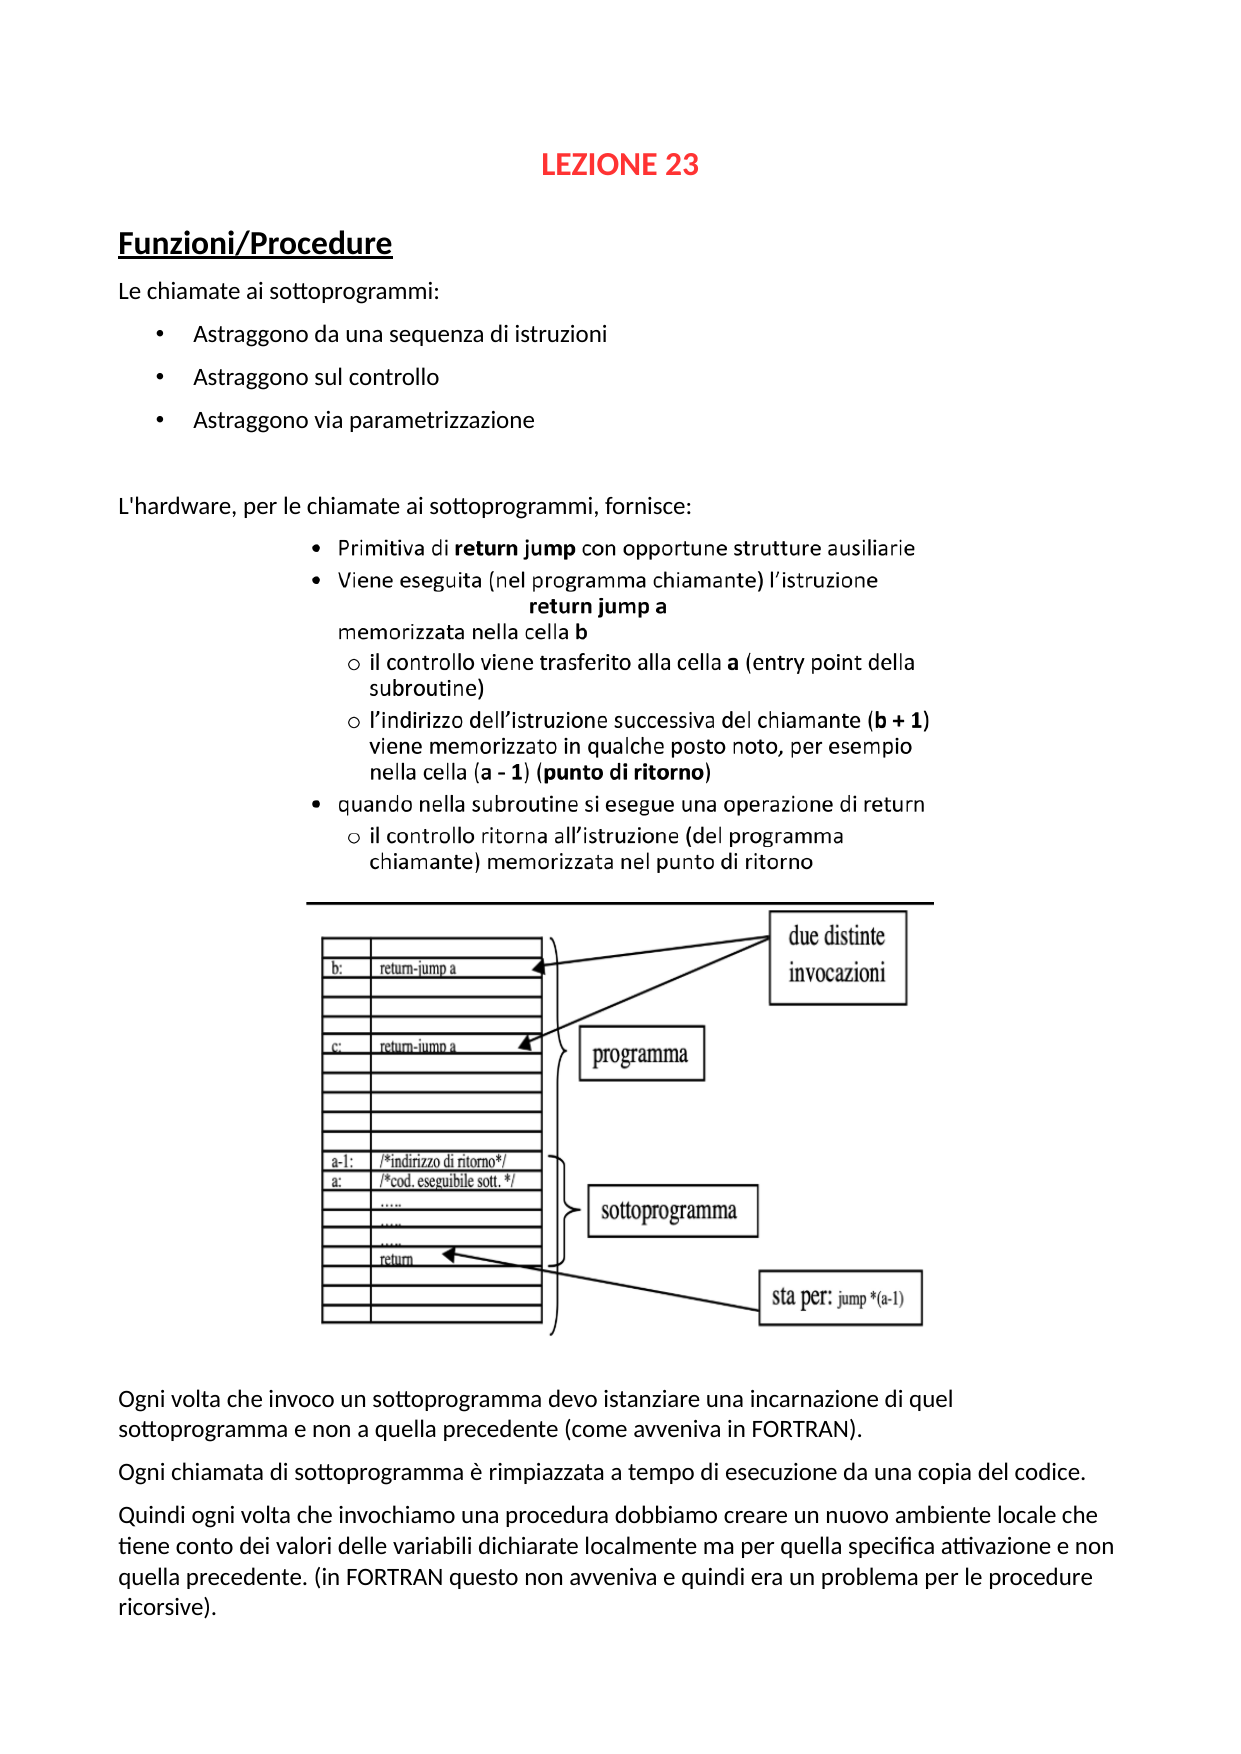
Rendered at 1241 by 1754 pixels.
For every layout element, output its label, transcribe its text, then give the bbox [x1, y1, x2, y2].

picture [304, 533, 936, 879]
text Ogni chiamata di sottoprogramma è rimpiazzata a tempo di esecuzione da una copia del codice. [118, 1457, 1122, 1487]
text Le chiamate ai sottoprogrammi: [118, 275, 1122, 306]
list Astraggono via parametrizzazione [156, 404, 1122, 434]
picture [306, 902, 934, 1340]
subtitle LEZIONE 23 [118, 143, 1122, 184]
list Astraggono sul controllo [156, 361, 1122, 392]
list Astraggono da una sequenza di istruzioni [156, 318, 1122, 348]
text L'hardware, per le chiamate ai sottoprogrammi, fornisce: [118, 490, 1122, 521]
subtitle Funzioni/Procedure [118, 222, 1122, 262]
text Quindi ogni volta che invochiamo una procedura dobbiamo creare un nuovo ambiente locale che tiene conto dei valori delle variabili dichiarate localmente ma per quella specifica attivazione e non quella precedente. (in FORTRAN questo non avveniva e quindi era un problema per le procedure ricorsive). [118, 1499, 1122, 1622]
text Ogni volta che invoco un sottoprogramma devo istanziare una incarnazione di quel sottoprogramma e non a quella precedente (come avveniva in FORTRAN). [118, 1383, 1122, 1444]
